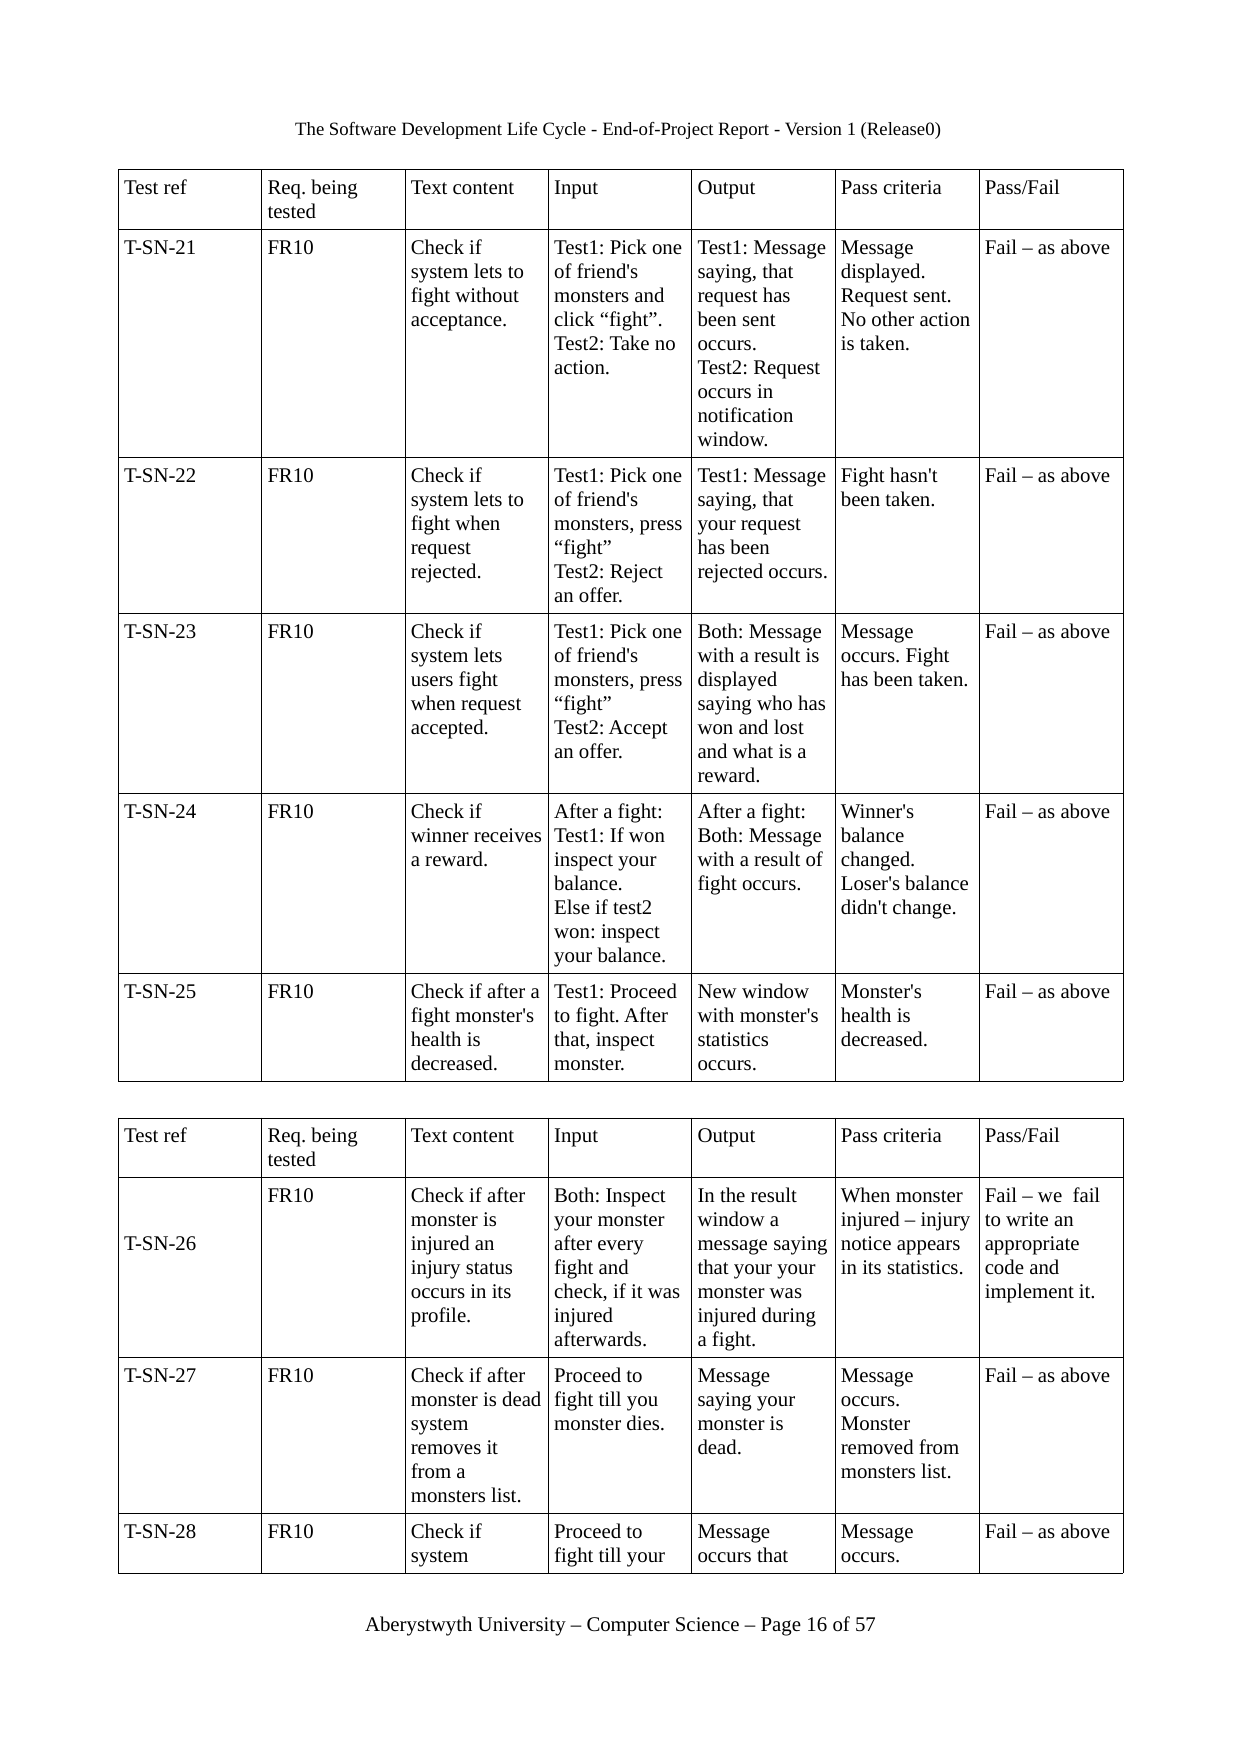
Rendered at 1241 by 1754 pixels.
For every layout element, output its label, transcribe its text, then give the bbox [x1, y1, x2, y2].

table_header Input [549, 1119, 691, 1177]
table_header Output [692, 170, 835, 229]
table_cell T-SN-23 [119, 614, 261, 793]
table_cell FR10 [262, 1178, 405, 1357]
table_cell When monster injured – injury notice appears in its statistics. [836, 1178, 979, 1357]
table_cell Message occurs that [692, 1514, 835, 1573]
table_cell Check if system lets to fight when request rejected. [406, 458, 548, 613]
table_cell Check if after monster is injured an injury status occurs in its profile. [406, 1178, 548, 1357]
table_cell Message saying your monster is dead. [692, 1358, 835, 1513]
table_cell Fail – as above [980, 458, 1123, 613]
table_cell Fail – as above [980, 1514, 1123, 1573]
table_header Text content [406, 1119, 548, 1177]
table_cell Test1: Message saying, that request has been sent occurs. Test2: Request occurs in notification window. [692, 230, 835, 457]
table_cell Test1: Pick one of friend's monsters and click “fight”. Test2: Take no action. [549, 230, 691, 457]
table_cell Fail – as above [980, 974, 1123, 1081]
table_cell T-SN-28 [119, 1514, 261, 1573]
table_header Req. being tested [262, 1119, 405, 1177]
table_cell T-SN-24 [119, 794, 261, 973]
table_cell FR10 [262, 1358, 405, 1513]
table_cell Test1: Message saying, that your request has been rejected occurs. [692, 458, 835, 613]
table_cell FR10 [262, 974, 405, 1081]
table_header Input [549, 170, 691, 229]
table_cell Fail – as above [980, 614, 1123, 793]
table_header Text content [406, 170, 548, 229]
table_cell Test1: Pick one of friend's monsters, press “fight” Test2: Reject an offer. [549, 458, 691, 613]
table_cell Check if system lets to fight without acceptance. [406, 230, 548, 457]
table_cell Fail – we fail to write an appropriate code and implement it. [980, 1178, 1123, 1357]
table_header Test ref [119, 170, 261, 229]
table_cell New window with monster's statistics occurs. [692, 974, 835, 1081]
table_cell Check if system lets users fight when request accepted. [406, 614, 548, 793]
table_cell Both: Inspect your monster after every fight and check, if it was injured afterwards. [549, 1178, 691, 1357]
table_header Req. being tested [262, 170, 405, 229]
table_cell Both: Message with a result is displayed saying who has won and lost and what is a reward. [692, 614, 835, 793]
table_cell In the result window a message saying that your your monster was injured during a fight. [692, 1178, 835, 1357]
table_cell Winner's balance changed. Loser's balance didn't change. [836, 794, 979, 973]
table_cell Check if winner receives a reward. [406, 794, 548, 973]
table_cell Message occurs. Fight has been taken. [836, 614, 979, 793]
table_cell Test1: Pick one of friend's monsters, press “fight” Test2: Accept an offer. [549, 614, 691, 793]
table_header Pass/Fail [980, 1119, 1123, 1177]
table_header Test ref [119, 1119, 261, 1177]
table_cell T-SN-27 [119, 1358, 261, 1513]
table_cell Check if after a fight monster's health is decreased. [406, 974, 548, 1081]
table_cell Check if system [406, 1514, 548, 1573]
table_header Pass criteria [836, 1119, 979, 1177]
table_cell After a fight: Both: Message with a result of fight occurs. [692, 794, 835, 973]
table_cell Fail – as above [980, 794, 1123, 973]
table_cell FR10 [262, 230, 405, 457]
table_cell Monster's health is decreased. [836, 974, 979, 1081]
table_cell FR10 [262, 1514, 405, 1573]
table_cell Test1: Proceed to fight. After that, inspect monster. [549, 974, 691, 1081]
table_cell FR10 [262, 794, 405, 973]
table_header Output [692, 1119, 835, 1177]
table_cell Proceed to fight till your [549, 1514, 691, 1573]
table_cell FR10 [262, 614, 405, 793]
table_cell Message occurs. [836, 1514, 979, 1573]
table_header Pass criteria [836, 170, 979, 229]
table_cell Fight hasn't been taken. [836, 458, 979, 613]
table_cell Fail – as above [980, 230, 1123, 457]
table_cell T-SN-26 [119, 1178, 261, 1357]
table_cell Message occurs. Monster removed from monsters list. [836, 1358, 979, 1513]
table_cell FR10 [262, 458, 405, 613]
table_header Pass/Fail [980, 170, 1123, 229]
table_cell T-SN-21 [119, 230, 261, 457]
table_cell T-SN-25 [119, 974, 261, 1081]
table_cell Message displayed. Request sent. No other action is taken. [836, 230, 979, 457]
table_cell After a fight: Test1: If won inspect your balance. Else if test2 won: inspect your balance. [549, 794, 691, 973]
table_cell T-SN-22 [119, 458, 261, 613]
table_cell Proceed to fight till you monster dies. [549, 1358, 691, 1513]
table_cell Fail – as above [980, 1358, 1123, 1513]
table_cell Check if after monster is dead system removes it from a monsters list. [406, 1358, 548, 1513]
